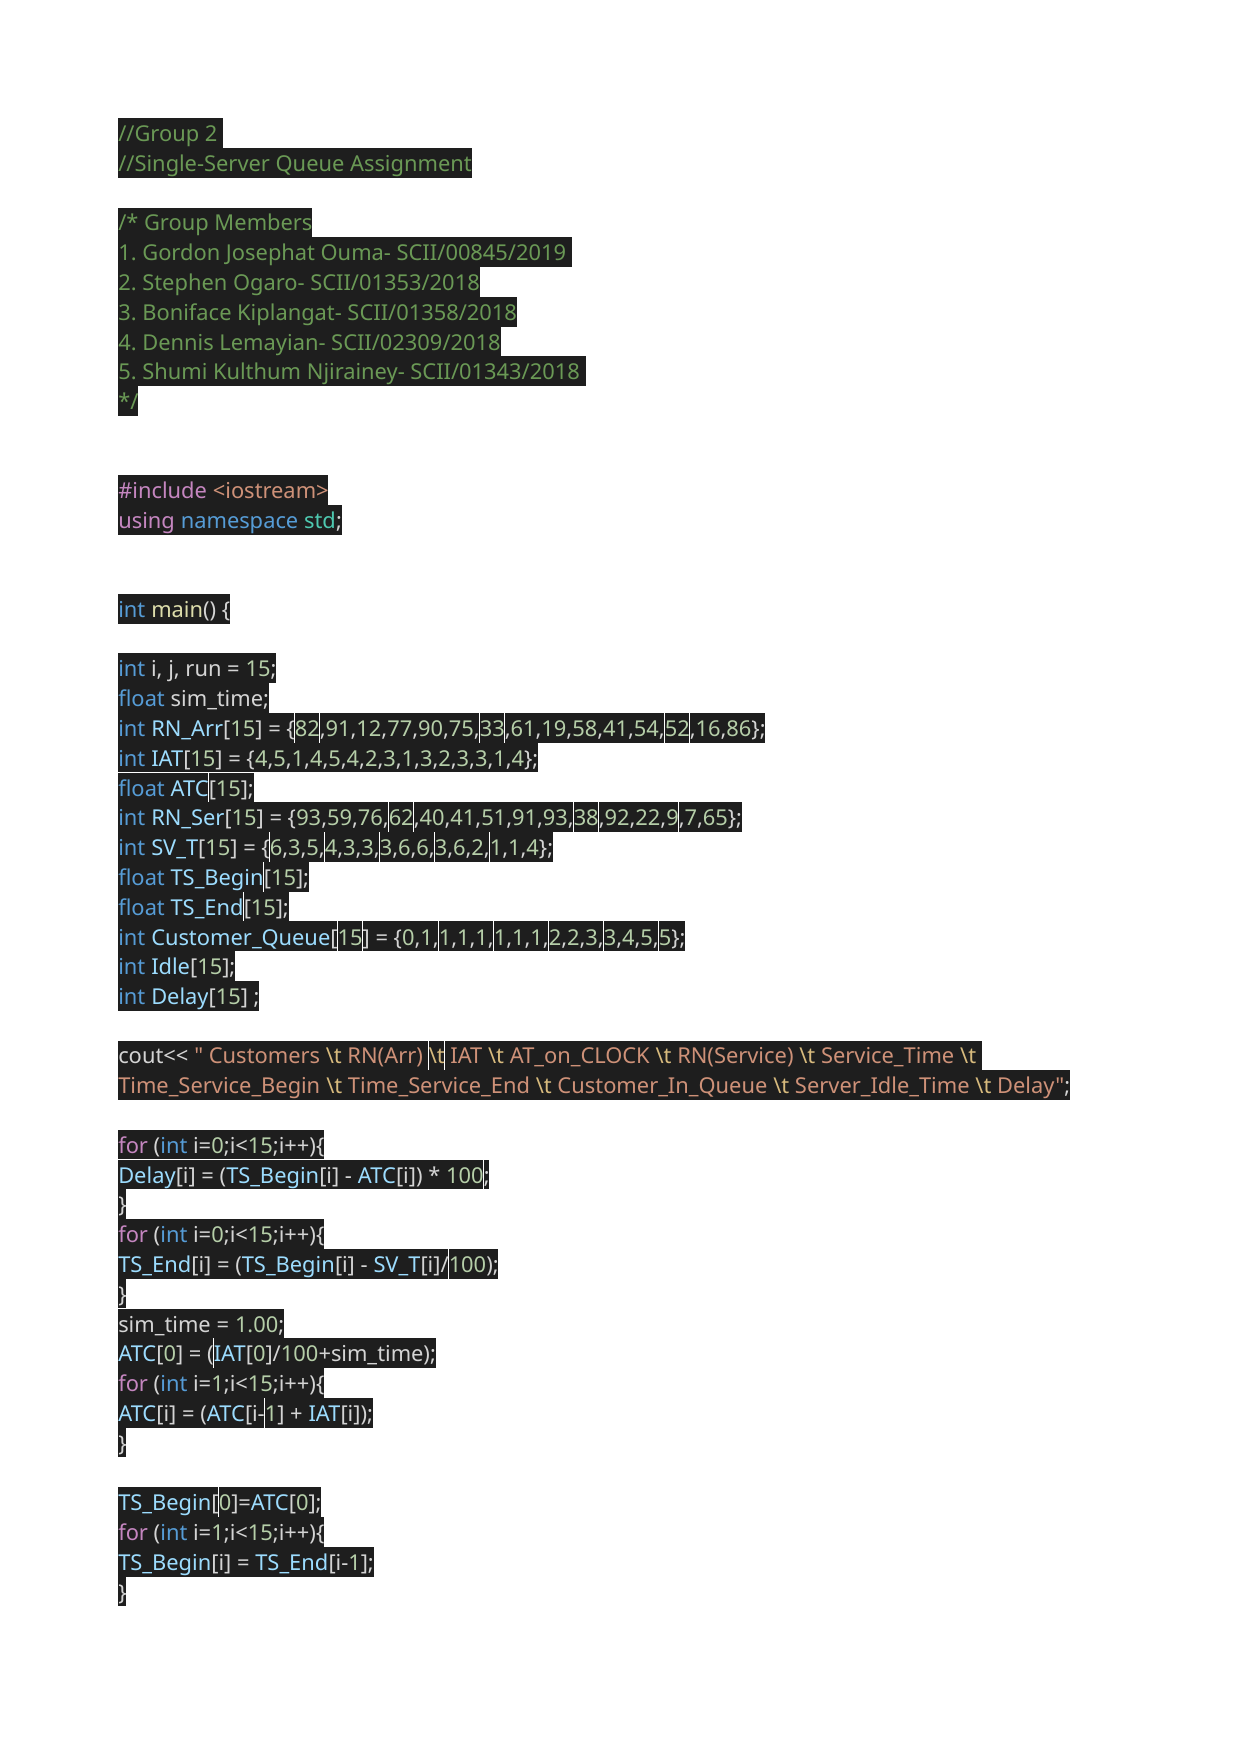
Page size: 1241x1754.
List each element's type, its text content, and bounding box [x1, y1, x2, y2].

text for (int i=0;i<15;i++){ [118, 1219, 1122, 1249]
text int IAT[15] = {4,5,1,4,5,4,2,3,1,3,2,3,3,1,4}; [118, 743, 1122, 772]
text int main() { [118, 594, 1122, 624]
text } [118, 1428, 1122, 1457]
text for (int i=0;i<15;i++){ [118, 1130, 1122, 1159]
text /* Group Members [118, 207, 1122, 237]
text TS_Begin[0]=ATC[0]; [118, 1487, 1122, 1517]
text ATC[i] = (ATC[i-1] + IAT[i]); [118, 1398, 1122, 1428]
text } [118, 1189, 1122, 1219]
text int Idle[15]; [118, 951, 1122, 981]
text int RN_Arr[15] = {82,91,12,77,90,75,33,61,19,58,41,54,52,16,86}; [118, 713, 1122, 743]
text float ATC[15]; [118, 772, 1122, 802]
text float TS_Begin[15]; [118, 862, 1122, 892]
text int i, j, run = 15; [118, 653, 1122, 683]
text //Group 2 [118, 118, 1122, 148]
text float sim_time; [118, 683, 1122, 713]
text TS_End[i] = (TS_Begin[i] - SV_T[i]/100); [118, 1249, 1122, 1279]
text float TS_End[15]; [118, 892, 1122, 921]
text 1. Gordon Josephat Ouma- SCII/00845/2019 [118, 237, 1122, 267]
text #include <iostream> [118, 475, 1122, 505]
text } [118, 1577, 1122, 1606]
text 5. Shumi Kulthum Njirainey- SCII/01343/2018 [118, 356, 1122, 386]
text ATC[0] = (IAT[0]/100+sim_time); [118, 1338, 1122, 1368]
text using namespace std; [118, 505, 1122, 535]
text 2. Stephen Ogaro- SCII/01353/2018 [118, 267, 1122, 297]
text int Customer_Queue[15] = {0,1,1,1,1,1,1,1,2,2,3,3,4,5,5}; [118, 921, 1122, 951]
text 4. Dennis Lemayian- SCII/02309/2018 [118, 327, 1122, 356]
text cout<< " Customers \t RN(Arr) \t IAT \t AT_on_CLOCK \t RN(Service) \t Service_Time \t Time_Service_Begin \t Time_Service_End \t Customer_In_Queue \t Server_Idle_Time \t Delay"; [118, 1041, 1122, 1100]
text for (int i=1;i<15;i++){ [118, 1517, 1122, 1547]
text Delay[i] = (TS_Begin[i] - ATC[i]) * 100; [118, 1159, 1122, 1189]
text TS_Begin[i] = TS_End[i-1]; [118, 1547, 1122, 1577]
text int SV_T[15] = {6,3,5,4,3,3,3,6,6,3,6,2,1,1,4}; [118, 832, 1122, 862]
text //Single-Server Queue Assignment [118, 148, 1122, 178]
text sim_time = 1.00; [118, 1308, 1122, 1338]
text */ [118, 386, 1122, 416]
text for (int i=1;i<15;i++){ [118, 1368, 1122, 1398]
text int RN_Ser[15] = {93,59,76,62,40,41,51,91,93,38,92,22,9,7,65}; [118, 802, 1122, 832]
text 3. Boniface Kiplangat- SCII/01358/2018 [118, 297, 1122, 327]
text int Delay[15] ; [118, 981, 1122, 1011]
text } [118, 1279, 1122, 1308]
